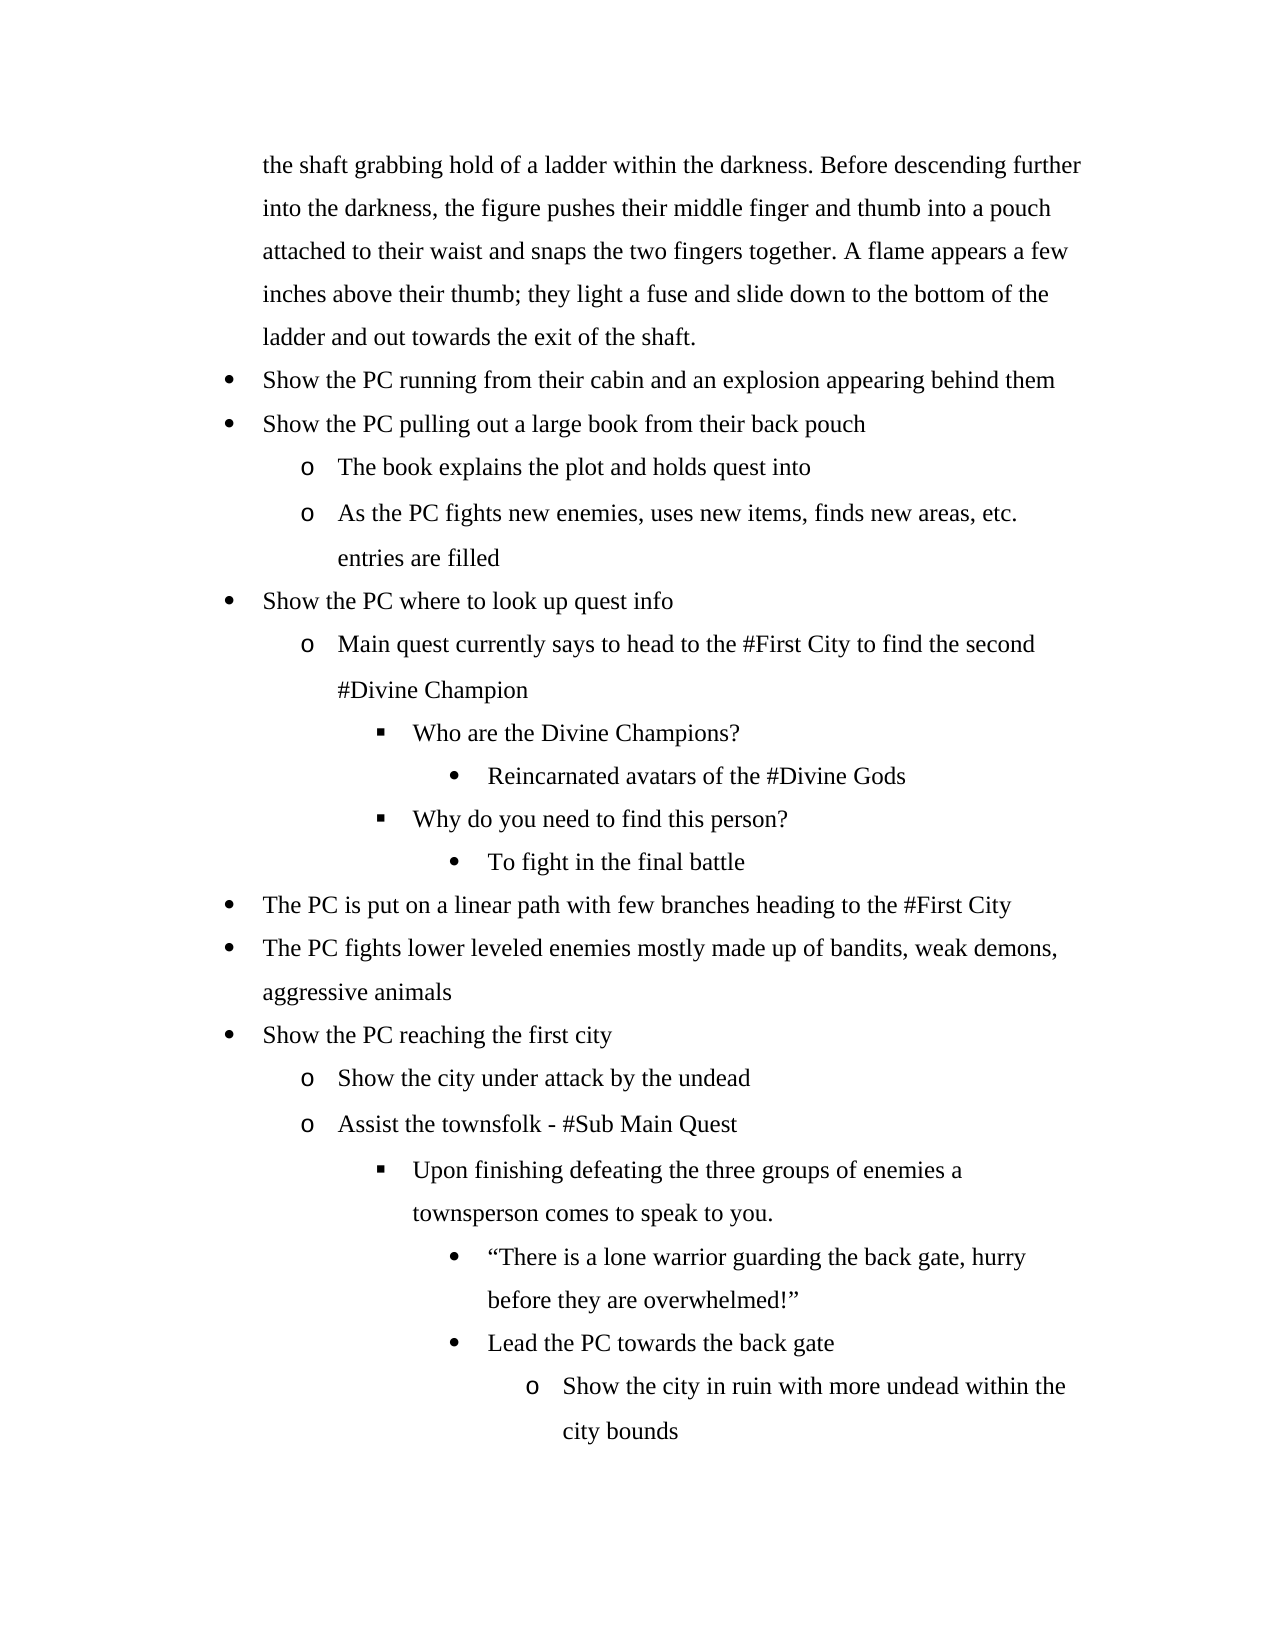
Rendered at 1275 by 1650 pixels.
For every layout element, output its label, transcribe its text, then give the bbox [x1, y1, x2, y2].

list Assist the townsfolk - #Sub Main Quest [300, 1109, 1087, 1140]
list the shaft grabbing hold of a ladder within the darkness. Before descending further into the darkness, the figure pushes their middle finger and thumb into a pouch attached to their waist and snaps the two fingers together. A flame appears a few inches above their thumb; they light a fuse and slide down to the bottom of the ladder and out towards the exit of the shaft. [225, 150, 1087, 351]
list Lead the PC towards the back gate [450, 1328, 1087, 1357]
list Reincarnated avatars of the #Divine Gods [450, 761, 1087, 790]
list Show the city in ruin with more undead within the city bounds [525, 1371, 1087, 1445]
list As the PC fights new enemies, uses new items, finds new areas, etc. entries are filled [300, 498, 1087, 572]
list “There is a lone warrior guarding the back gate, hurry before they are overwhelmed!” [450, 1242, 1087, 1313]
list To fight in the final battle [450, 847, 1087, 876]
list Main quest currently says to head to the #First City to find the second #Divine Champion [300, 629, 1087, 703]
list Show the PC where to look up quest info [225, 586, 1087, 615]
list The book explains the plot and holds quest into [300, 452, 1087, 483]
list Show the PC pulling out a large book from their back pouch [225, 409, 1087, 437]
list The PC is put on a linear path with few branches heading to the #First City [225, 890, 1087, 919]
list The PC fights lower leveled enemies mostly made up of bandits, weak demons, aggressive animals [225, 933, 1087, 1005]
list Upon finishing defeating the three groups of enemies a townsperson comes to speak to you. [375, 1155, 1087, 1227]
list Show the PC running from their cabin and an explosion appearing behind them [225, 366, 1087, 394]
list Why do you need to find this person? [375, 804, 1087, 833]
list Who are the Divine Champions? [375, 718, 1087, 747]
list Show the city under attack by the undead [300, 1063, 1087, 1094]
list Show the PC reaching the first city [225, 1020, 1087, 1048]
